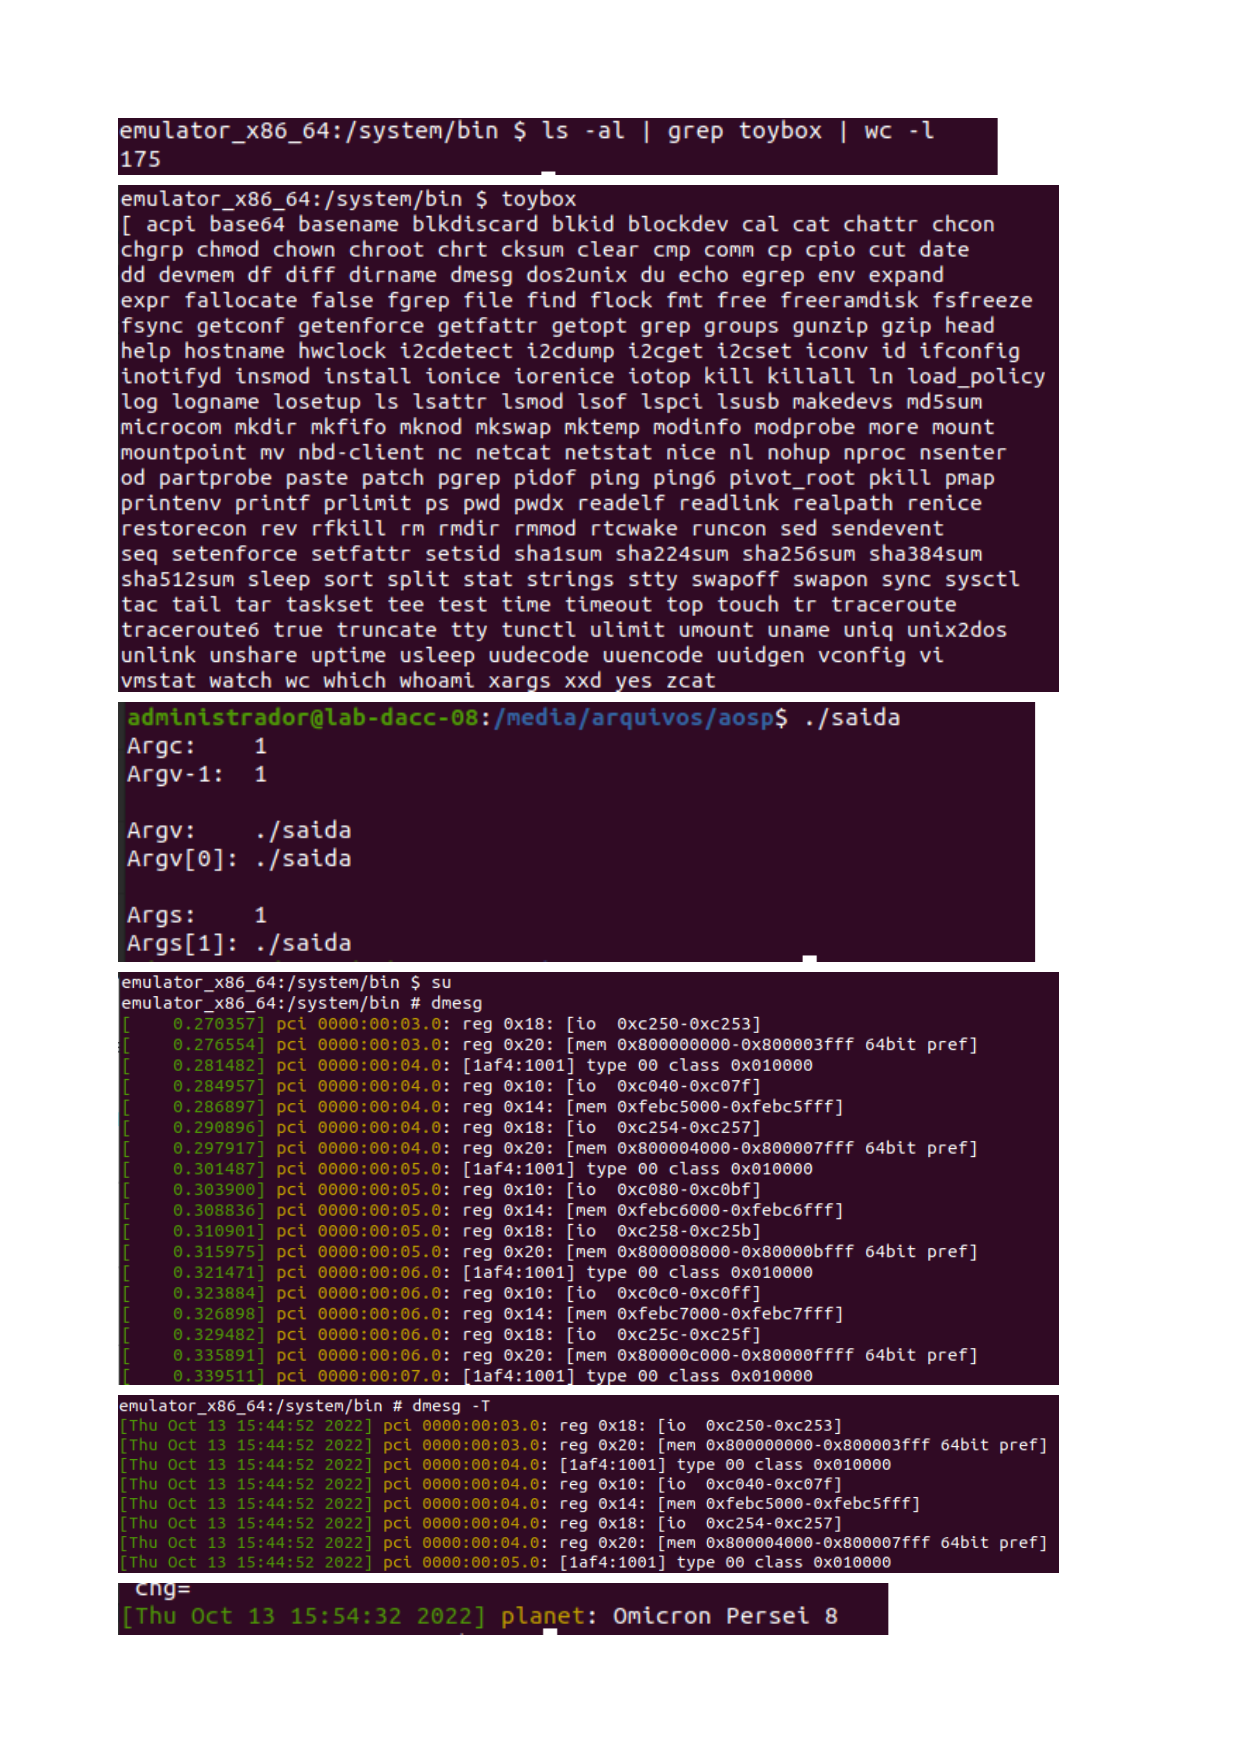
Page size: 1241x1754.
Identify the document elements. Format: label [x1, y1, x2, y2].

picture [118, 1395, 1059, 1573]
picture [118, 118, 998, 175]
picture [118, 702, 1036, 962]
picture [118, 972, 1059, 1385]
picture [118, 185, 1059, 692]
picture [118, 1583, 889, 1635]
